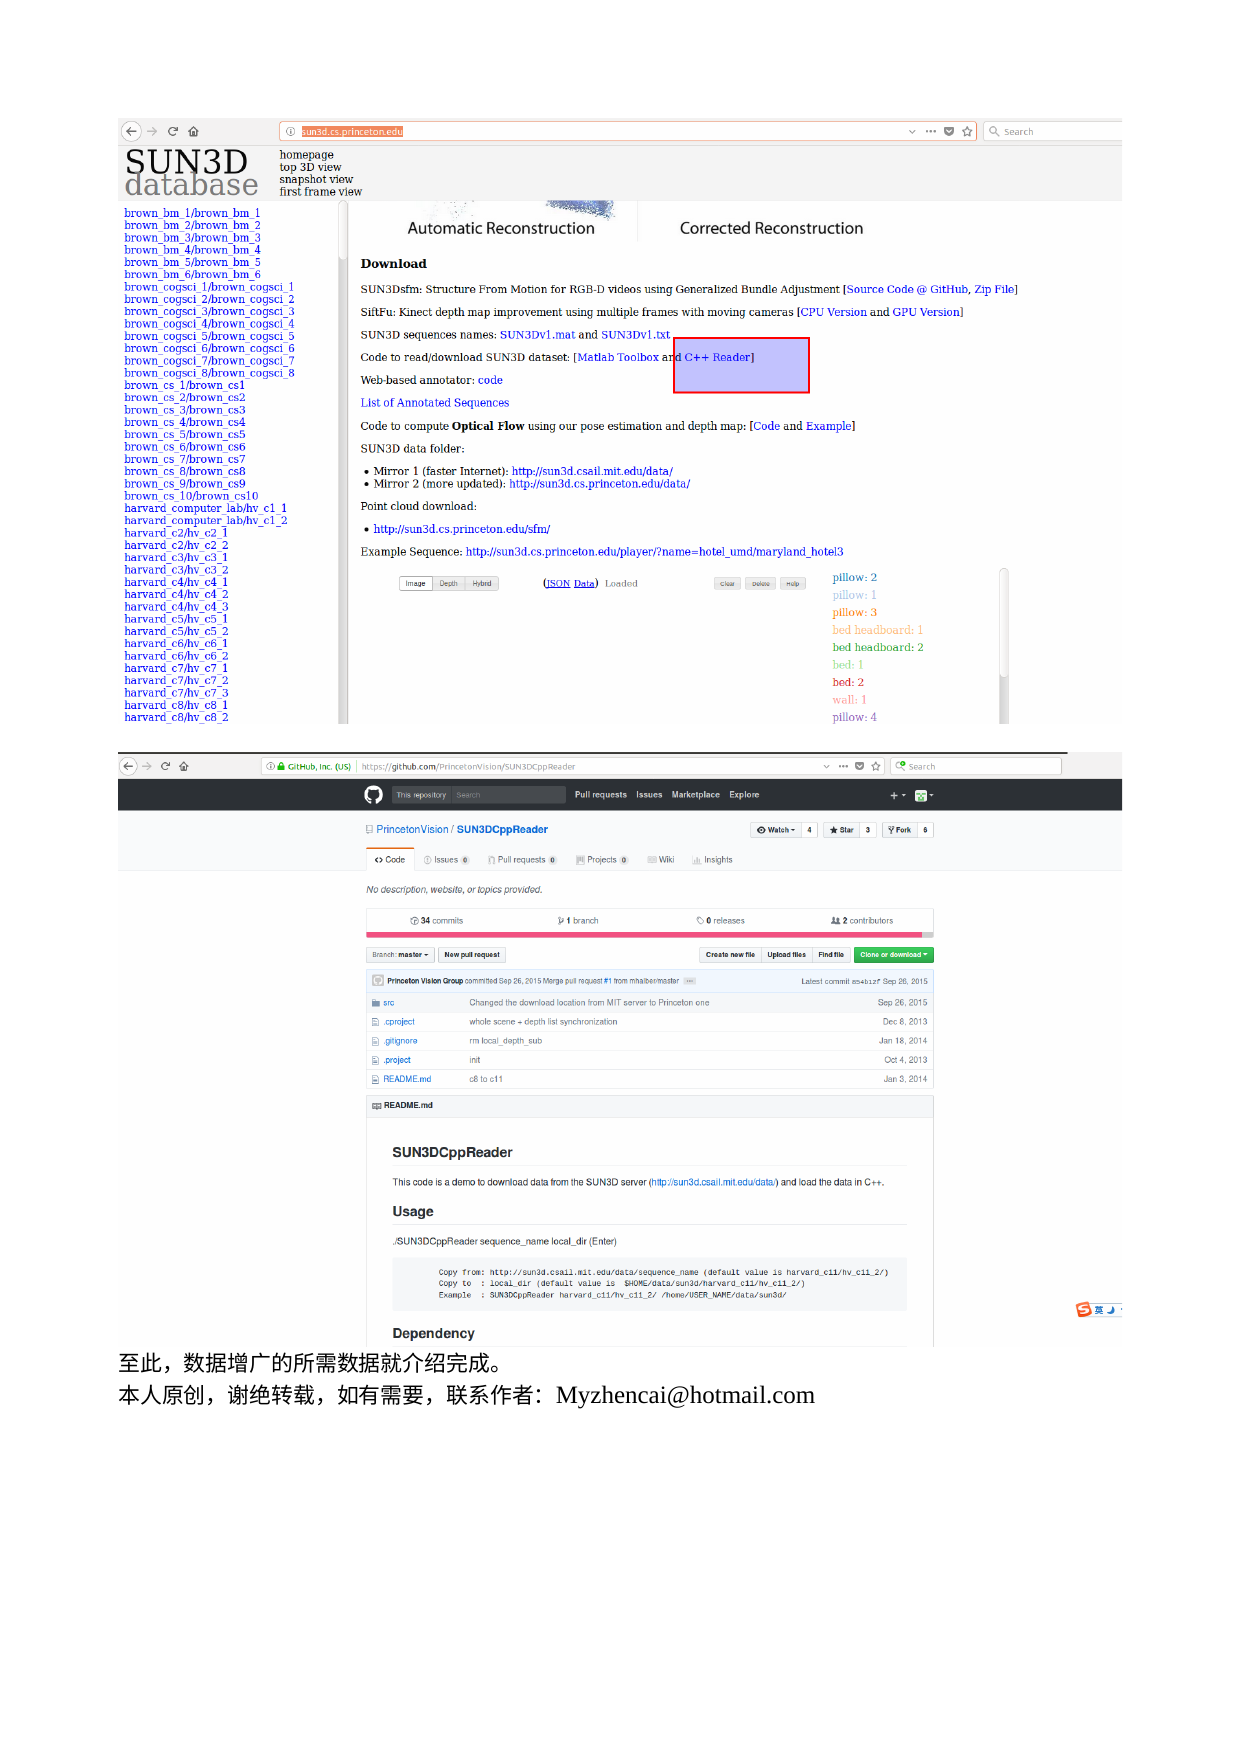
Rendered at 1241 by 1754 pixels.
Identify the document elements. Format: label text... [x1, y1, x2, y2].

text 本人原创，谢绝转载，如有需要，联系作者：Myzhencai@hotmail.com [118, 1378, 1122, 1409]
picture [118, 118, 1123, 724]
picture [118, 752, 1123, 1347]
text 至此，数据增广的所需数据就介绍完成。 [118, 1347, 1122, 1378]
